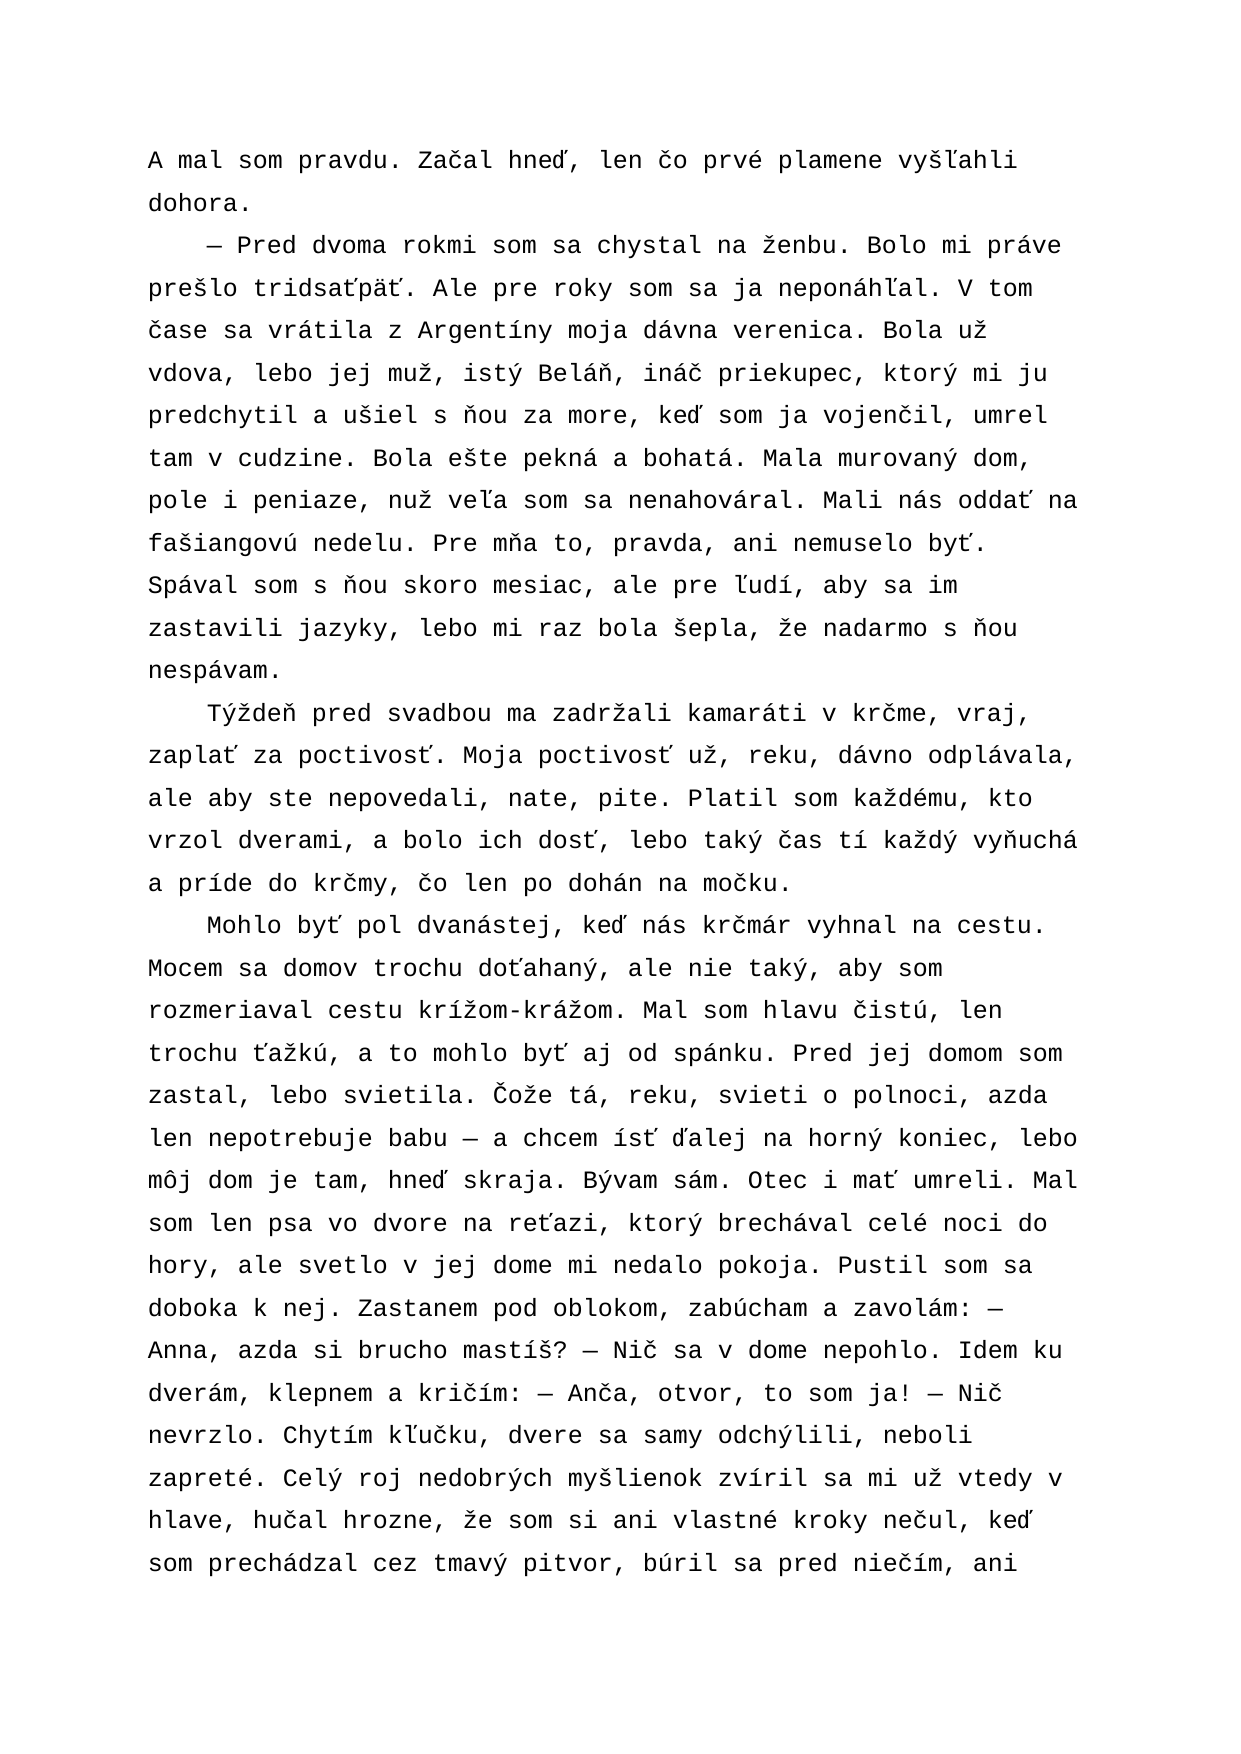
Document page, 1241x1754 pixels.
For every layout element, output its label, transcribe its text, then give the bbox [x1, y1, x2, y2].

text — Pred dvoma rokmi som sa chystal na ženbu. Bolo mi práve prešlo tridsaťpäť. Ale pre roky som sa ja neponáhľal. V tom čase sa vrátila z Argentíny moja dávna verenica. Bola už vdova, lebo jej muž, istý Beláň, ináč priekupec, ktorý mi ju predchytil a ušiel s ňou za more, keď som ja vojenčil, umrel tam v cudzine. Bola ešte pekná a bohatá. Mala murovaný dom, pole i peniaze, nuž veľa som sa nenahováral. Mali nás oddať na fašiangovú nedelu. Pre mňa to, pravda, ani nemuselo byť. Spával som s ňou skoro mesiac, ale pre ľudí, aby sa im zastavili jazyky, lebo mi raz bola šepla, že nadarmo s ňou nespávam. [148, 233, 1092, 686]
text A mal som pravdu. Začal hneď, len čo prvé plamene vyšľahli dohora. [148, 148, 1092, 218]
text Mohlo byť pol dvanástej, keď nás krčmár vyhnal na cestu. Mocem sa domov trochu doťahaný, ale nie taký, aby som rozmeriaval cestu krížom-krážom. Mal som hlavu čistú, len trochu ťažkú, a to mohlo byť aj od spánku. Pred jej domom som zastal, lebo svietila. Čože tá, reku, svieti o polnoci, azda len nepotrebuje babu — a chcem ísť ďalej na horný koniec, lebo môj dom je tam, hneď skraja. Bývam sám. Otec i mať umreli. Mal som len psa vo dvore na reťazi, ktorý brechával celé noci do hory, ale svetlo v jej dome mi nedalo pokoja. Pustil som sa doboka k nej. Zastanem pod oblokom, zabúcham a zavolám: — Anna, azda si brucho mastíš? — Nič sa v dome nepohlo. Idem ku dverám, klepnem a kričím: — Anča, otvor, to som ja! — Nič nevrzlo. Chytím kľučku, dvere sa samy odchýlili, neboli zapreté. Celý roj nedobrých myšlienok zvíril sa mi už vtedy v hlave, hučal hrozne, že som si ani vlastné kroky nečul, keď som prechádzal cez tmavý pitvor, búril sa pred niečím, ani [148, 913, 1092, 1578]
text Týždeň pred svadbou ma zadržali kamaráti v krčme, vraj, zaplať za poctivosť. Moja poctivosť už, reku, dávno odplávala, ale aby ste nepovedali, nate, pite. Platil som každému, kto vrzol dverami, a bolo ich dosť, lebo taký čas tí každý vyňuchá a príde do krčmy, čo len po dohán na močku. [148, 700, 1092, 898]
